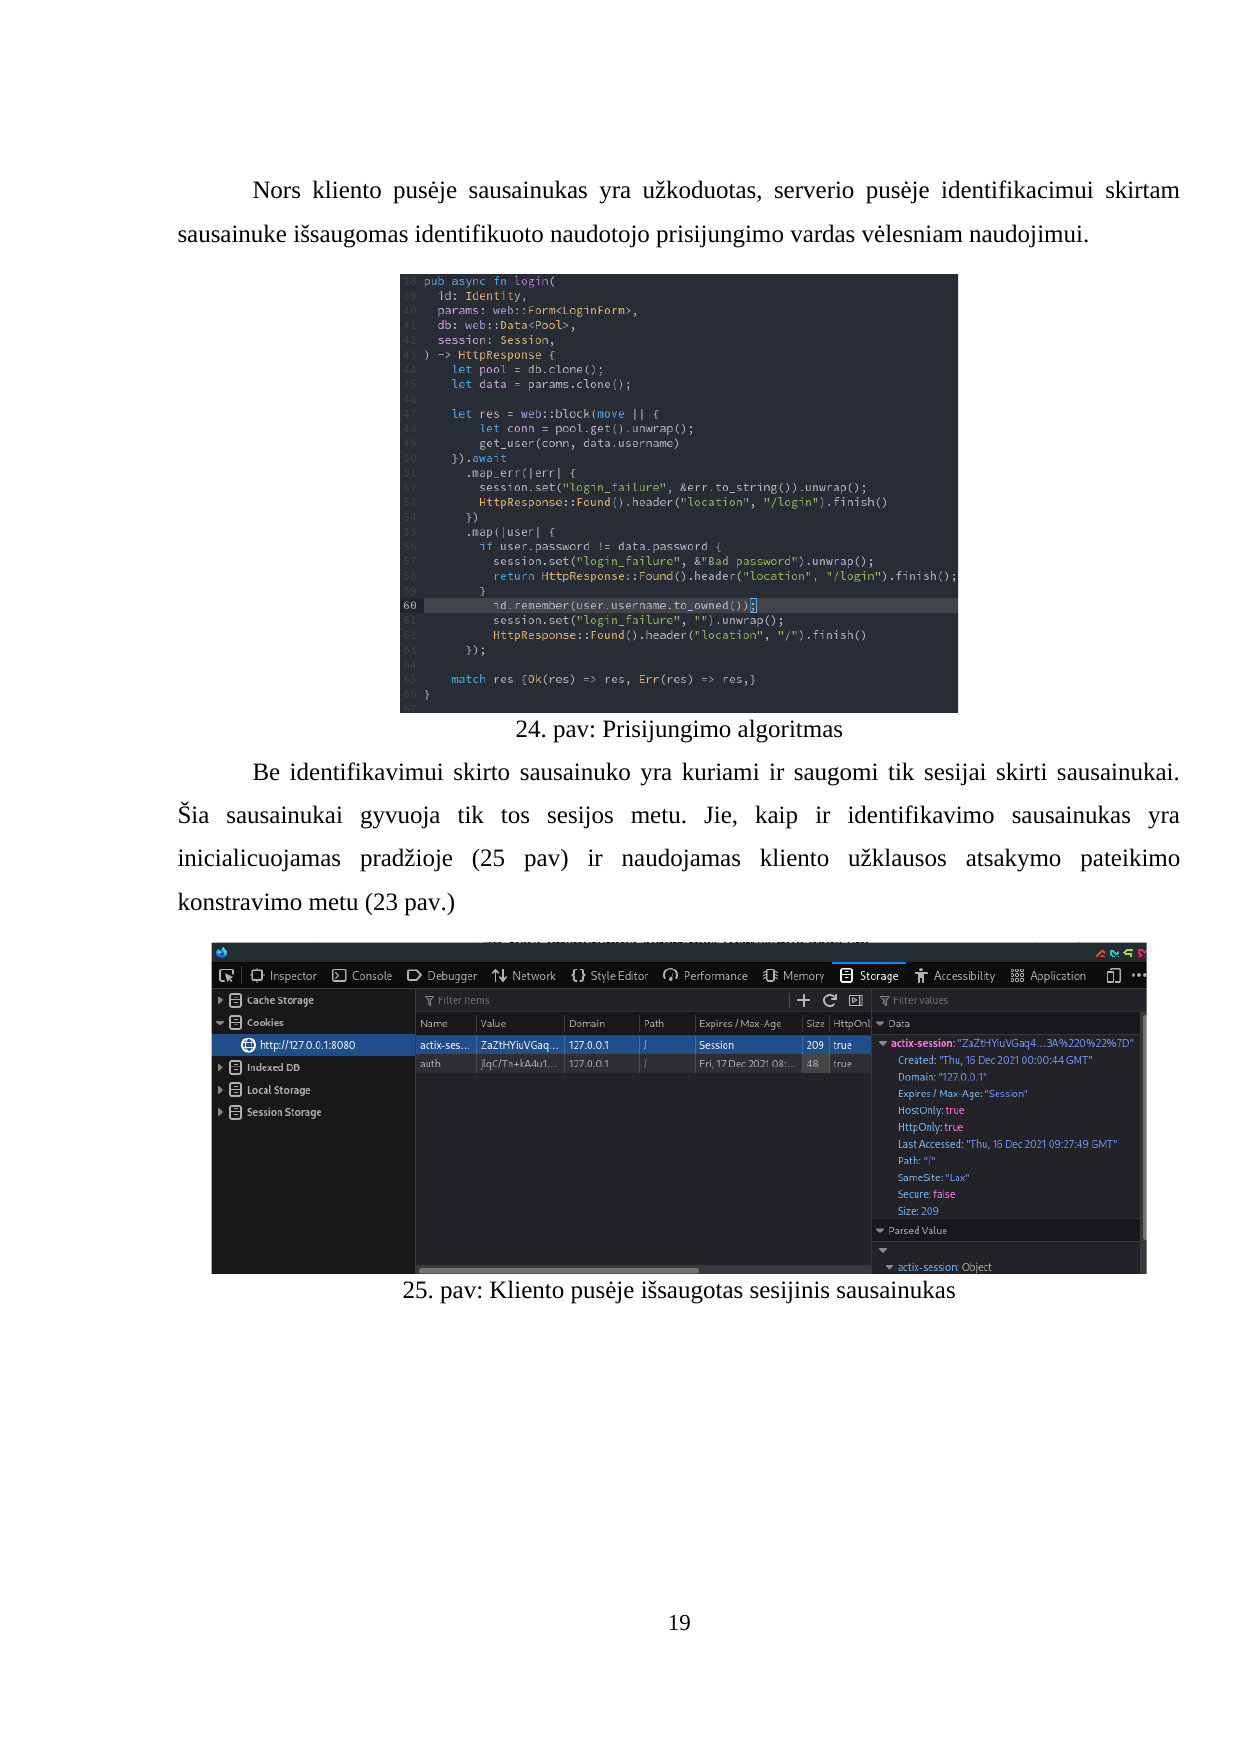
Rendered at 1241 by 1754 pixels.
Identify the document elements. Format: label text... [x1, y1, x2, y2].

text Nors kliento pusėje sausainukas yra užkoduotas, serverio pusėje identifikacimui skirtam sausainuke išsaugomas identifikuoto naudotojo prisijungimo vardas vėlesniam naudojimui. [177, 176, 1181, 247]
text 24. pav: Prisijungimo algoritmas [400, 713, 958, 743]
text Be identifikavimui skirto sausainuko yra kuriami ir saugomi tik sesijai skirti sausainukai. Šia sausainukai gyvuoja tik tos sesijos metu. Jie, kaip ir identifikavimo sausainukas yra inicialicuojamas pradžioje (25 pav) ir naudojamas kliento užklausos atsakymo pateikimo konstravimo metu (23 pav.) [177, 262, 1181, 915]
picture [400, 274, 959, 713]
text 25. pav: Kliento pusėje išsaugotas sesijinis sausainukas [212, 1274, 1147, 1304]
picture [211, 942, 1147, 1274]
